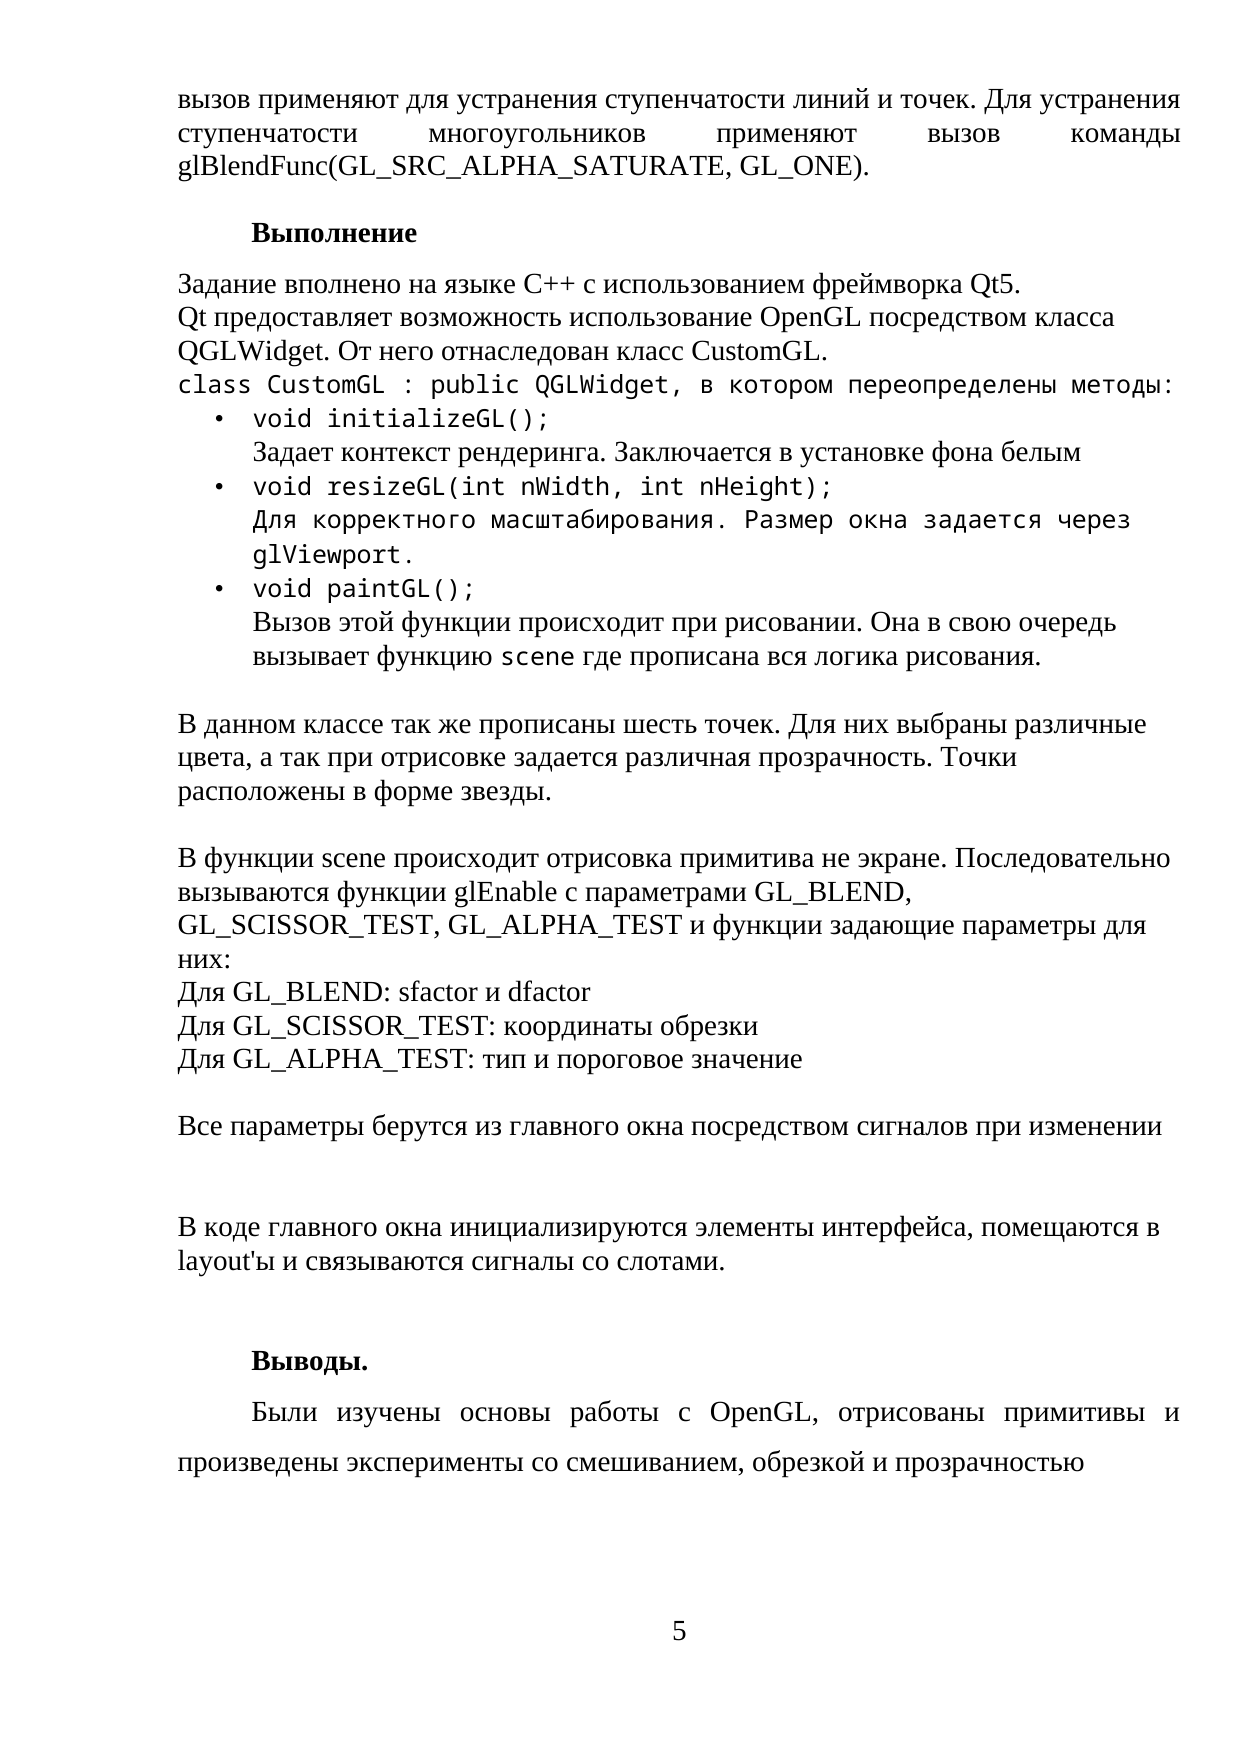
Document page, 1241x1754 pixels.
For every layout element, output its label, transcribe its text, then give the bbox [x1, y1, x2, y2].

list Задает контекст рендеринга. Заключается в установке фона белым [215, 434, 1181, 468]
text В данном классе так же прописаны шесть точек. Для них выбраны различные цвета, а так при отрисовке задается различная прозрачность. Точки расположены в форме звезды. [177, 706, 1181, 807]
text Были изучены основы работы с OpenGL, отрисованы примитивы и произведены эксперименты со смешиванием, обрезкой и прозрачностью [177, 1394, 1181, 1477]
text Qt предоставляет возможность использование OpenGL посредством класса QGLWidget. От него отнаследован класс CustomGL. [177, 299, 1181, 366]
list Вызов этой функции происходит при рисовании. Она в свою очередь вызывает функцию scene где прописана вся логика рисования. [215, 604, 1181, 672]
text Для GL_BLEND: sfactor и dfactor [177, 974, 1181, 1008]
text Все параметры берутся из главного окна посредством сигналов при изменении [177, 1108, 1181, 1142]
text Задание вполнено на языке C++ с использованием фреймворка Qt5. [177, 266, 1181, 299]
list void resizeGL(int nWidth, int nHeight); [215, 468, 1181, 502]
text Выводы. [177, 1343, 1181, 1377]
text В коде главного окна инициализируются элементы интерфейса, помещаются в layout'ы и связываются сигналы со слотами. [177, 1209, 1181, 1276]
text Для GL_SCISSOR_TEST: координаты обрезки [177, 1008, 1181, 1041]
text Выполнение [177, 216, 1181, 249]
list void initializeGL(); [215, 401, 1181, 434]
text вызов применяют для устранения ступенчатости линий и точек. Для устранения ступенчатости многоугольников применяют вызов команды glBlendFunc(GL_SRC_ALPHA_SATURATE, GL_ONE). [177, 81, 1181, 182]
text В функции scene происходит отрисовка примитива не экране. Последовательно вызываются функции glEnable с параметрами GL_BLEND, GL_SCISSOR_TEST, GL_ALPHA_TEST и функции задающие параметры для них: [177, 840, 1181, 974]
text Для GL_ALPHA_TEST: тип и пороговое значение [177, 1041, 1181, 1075]
list Для корректного масштабирования. Размер окна задается через glViewport. [215, 502, 1181, 570]
list void paintGL(); [215, 570, 1181, 604]
text class CustomGL : public QGLWidget, в котором переопределены методы: [177, 366, 1181, 401]
